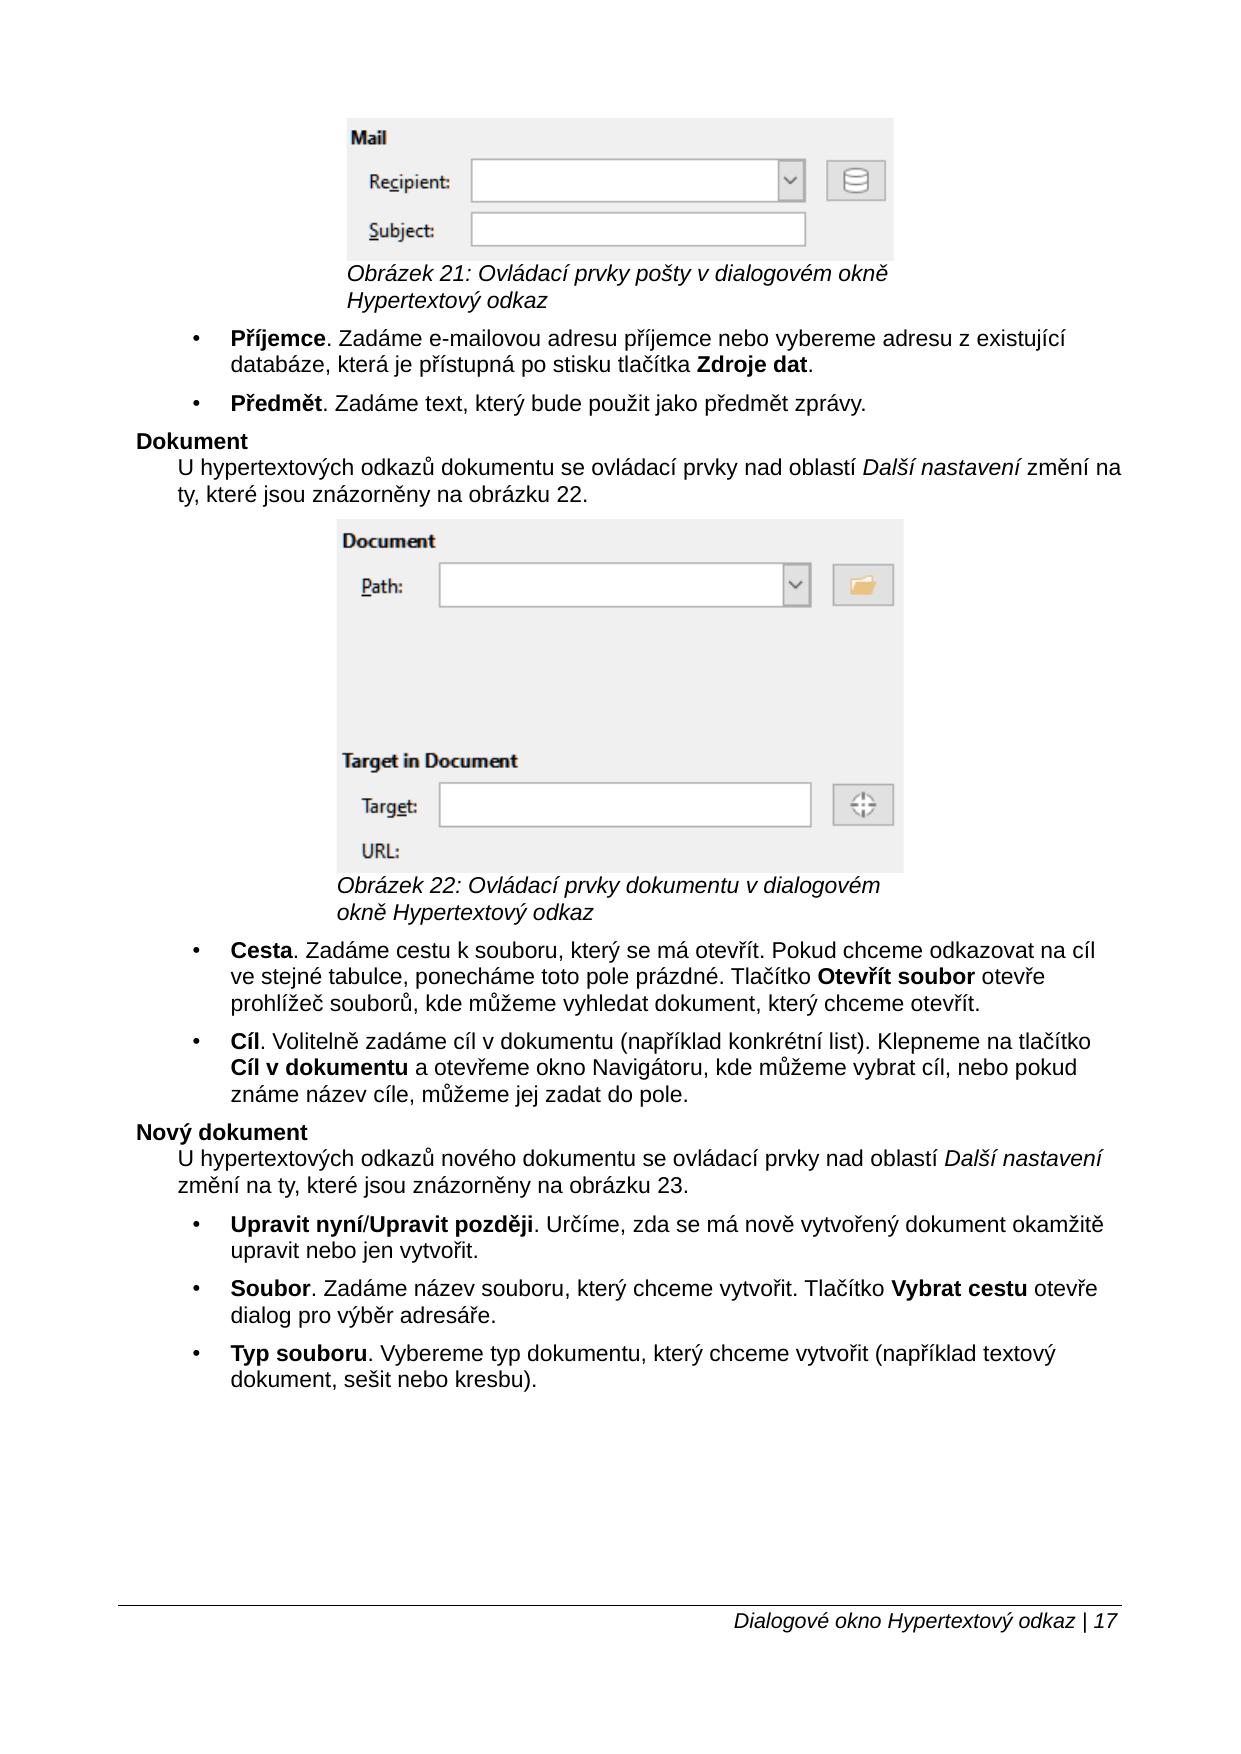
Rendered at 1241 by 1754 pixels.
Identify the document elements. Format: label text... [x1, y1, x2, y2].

text Obrázek 21: Ovládací prvky pošty v dialogovém okně Hypertextový odkaz [347, 261, 894, 313]
picture [346, 118, 894, 261]
text Nový dokument [136, 1119, 1122, 1145]
text U hypertextových odkazů nového dokumentu se ovládací prvky nad oblastí Další nastavení změní na ty, které jsou znázorněny na obrázku 23. [177, 1145, 1122, 1198]
list Soubor. Zadáme název souboru, který chceme vytvořit. Tlačítko Vybrat cestu otevře dialog pro výběr adresáře. [192, 1275, 1122, 1328]
list Cesta. Zadáme cestu k souboru, který se má otevřít. Pokud chceme odkazovat na cíl ve stejné tabulce, ponecháme toto pole prázdné. Tlačítko Otevřít soubor otevře prohlížeč souborů, kde můžeme vyhledat dokument, který chceme otevřít. [192, 937, 1122, 1016]
text U hypertextových odkazů dokumentu se ovládací prvky nad oblastí Další nastavení změní na ty, které jsou znázorněny na obrázku 22. [177, 454, 1122, 507]
list Typ souboru. Vybereme typ dokumentu, který chceme vytvořit (například textový dokument, sešit nebo kresbu). [192, 1340, 1122, 1393]
picture [336, 519, 904, 873]
list Příjemce. Zadáme e-mailovou adresu příjemce nebo vybereme adresu z existující databáze, která je přístupná po stisku tlačítka Zdroje dat. [192, 325, 1122, 378]
list Upravit nyní/Upravit později. Určíme, zda se má nově vytvořený dokument okamžitě upravit nebo jen vytvořit. [192, 1211, 1122, 1263]
text Obrázek 22: Ovládací prvky dokumentu v dialogovém okně Hypertextový odkaz [337, 873, 904, 925]
list Předmět. Zadáme text, který bude použit jako předmět zprávy. [192, 390, 1122, 416]
text Dokument [136, 428, 1122, 454]
list Cíl. Volitelně zadáme cíl v dokumentu (například konkrétní list). Klepneme na tlačítko Cíl v dokumentu a otevřeme okno Navigátoru, kde můžeme vybrat cíl, nebo pokud známe název cíle, můžeme jej zadat do pole. [192, 1028, 1122, 1107]
